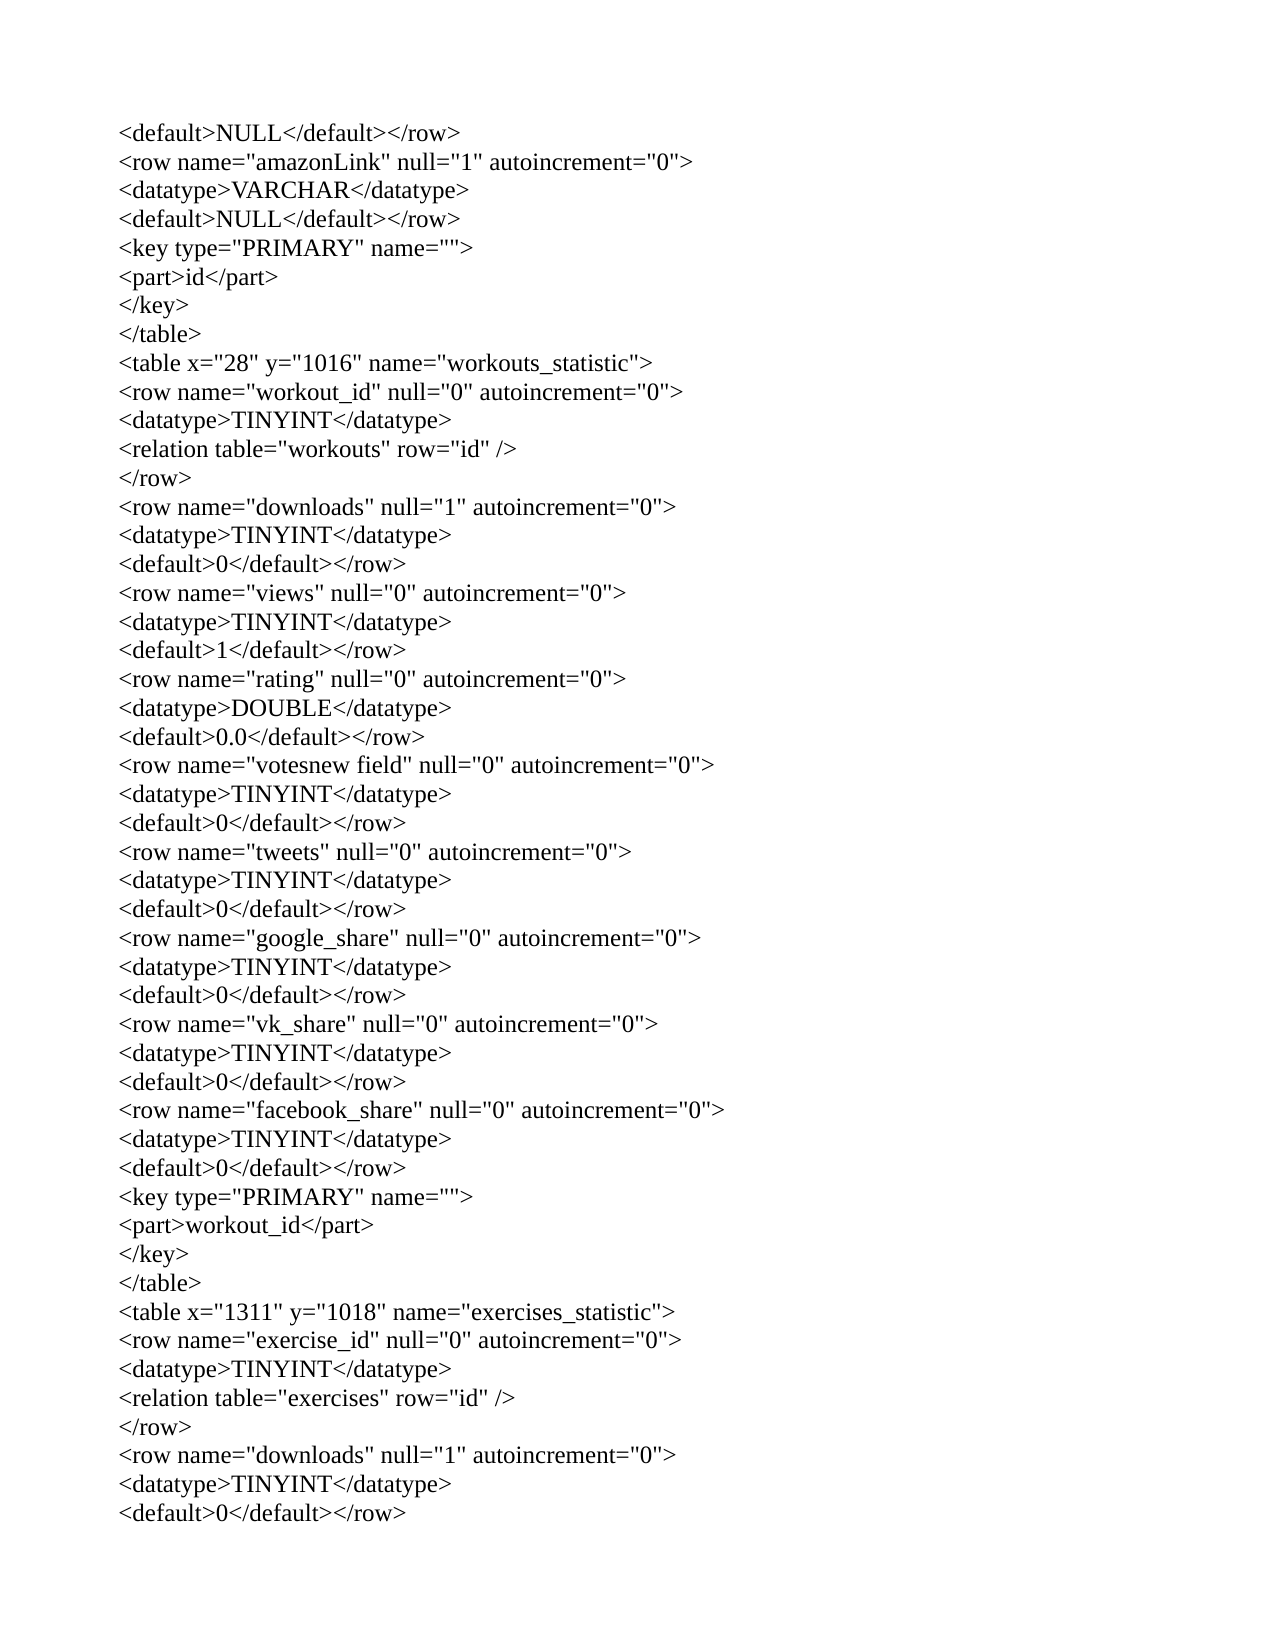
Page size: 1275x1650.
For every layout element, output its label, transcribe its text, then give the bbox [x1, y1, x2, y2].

text <part>workout_id</part> [118, 1211, 1157, 1239]
text <datatype>TINYINT</datatype> [118, 521, 1157, 549]
text </row> [118, 463, 1157, 492]
text <datatype>TINYINT</datatype> [118, 1038, 1157, 1067]
text <datatype>TINYINT</datatype> [118, 952, 1157, 981]
text <datatype>TINYINT</datatype> [118, 1124, 1157, 1153]
text <row name="votesnew field" null="0" autoincrement="0"> [118, 751, 1157, 779]
text </key> [118, 291, 1157, 319]
text <row name="google_share" null="0" autoincrement="0"> [118, 923, 1157, 952]
text <datatype>VARCHAR</datatype> [118, 176, 1157, 204]
text <default>0</default></row> [118, 981, 1157, 1009]
text <default>0</default></row> [118, 549, 1157, 578]
text </table> [118, 1268, 1157, 1297]
text <part>id</part> [118, 262, 1157, 291]
text <row name="rating" null="0" autoincrement="0"> [118, 664, 1157, 693]
text <row name="facebook_share" null="0" autoincrement="0"> [118, 1096, 1157, 1124]
text <datatype>TINYINT</datatype> [118, 1354, 1157, 1383]
text <default>0</default></row> [118, 1153, 1157, 1182]
text <row name="amazonLink" null="1" autoincrement="0"> [118, 147, 1157, 176]
text <datatype>TINYINT</datatype> [118, 607, 1157, 636]
text <default>NULL</default></row> [118, 118, 1157, 147]
text <key type="PRIMARY" name=""> [118, 1182, 1157, 1211]
text <row name="workout_id" null="0" autoincrement="0"> [118, 377, 1157, 406]
text <datatype>DOUBLE</datatype> [118, 693, 1157, 722]
text <relation table="workouts" row="id" /> [118, 434, 1157, 463]
text <default>NULL</default></row> [118, 204, 1157, 233]
text <key type="PRIMARY" name=""> [118, 233, 1157, 262]
text </table> [118, 319, 1157, 348]
text <row name="vk_share" null="0" autoincrement="0"> [118, 1009, 1157, 1038]
text </row> [118, 1412, 1157, 1441]
text <row name="views" null="0" autoincrement="0"> [118, 578, 1157, 607]
text <datatype>TINYINT</datatype> [118, 779, 1157, 808]
text <datatype>TINYINT</datatype> [118, 866, 1157, 894]
text <default>0</default></row> [118, 808, 1157, 837]
text </key> [118, 1239, 1157, 1268]
text <row name="tweets" null="0" autoincrement="0"> [118, 837, 1157, 866]
text <default>0.0</default></row> [118, 722, 1157, 751]
text <row name="downloads" null="1" autoincrement="0"> [118, 492, 1157, 521]
text <relation table="exercises" row="id" /> [118, 1383, 1157, 1412]
text <datatype>TINYINT</datatype> [118, 406, 1157, 434]
text <default>0</default></row> [118, 1067, 1157, 1096]
text <default>0</default></row> [118, 1498, 1157, 1527]
text <default>0</default></row> [118, 894, 1157, 923]
text <row name="exercise_id" null="0" autoincrement="0"> [118, 1326, 1157, 1354]
text <default>1</default></row> [118, 636, 1157, 664]
text <datatype>TINYINT</datatype> [118, 1469, 1157, 1498]
text <table x="1311" y="1018" name="exercises_statistic"> [118, 1297, 1157, 1326]
text <row name="downloads" null="1" autoincrement="0"> [118, 1441, 1157, 1469]
text <table x="28" y="1016" name="workouts_statistic"> [118, 348, 1157, 377]
